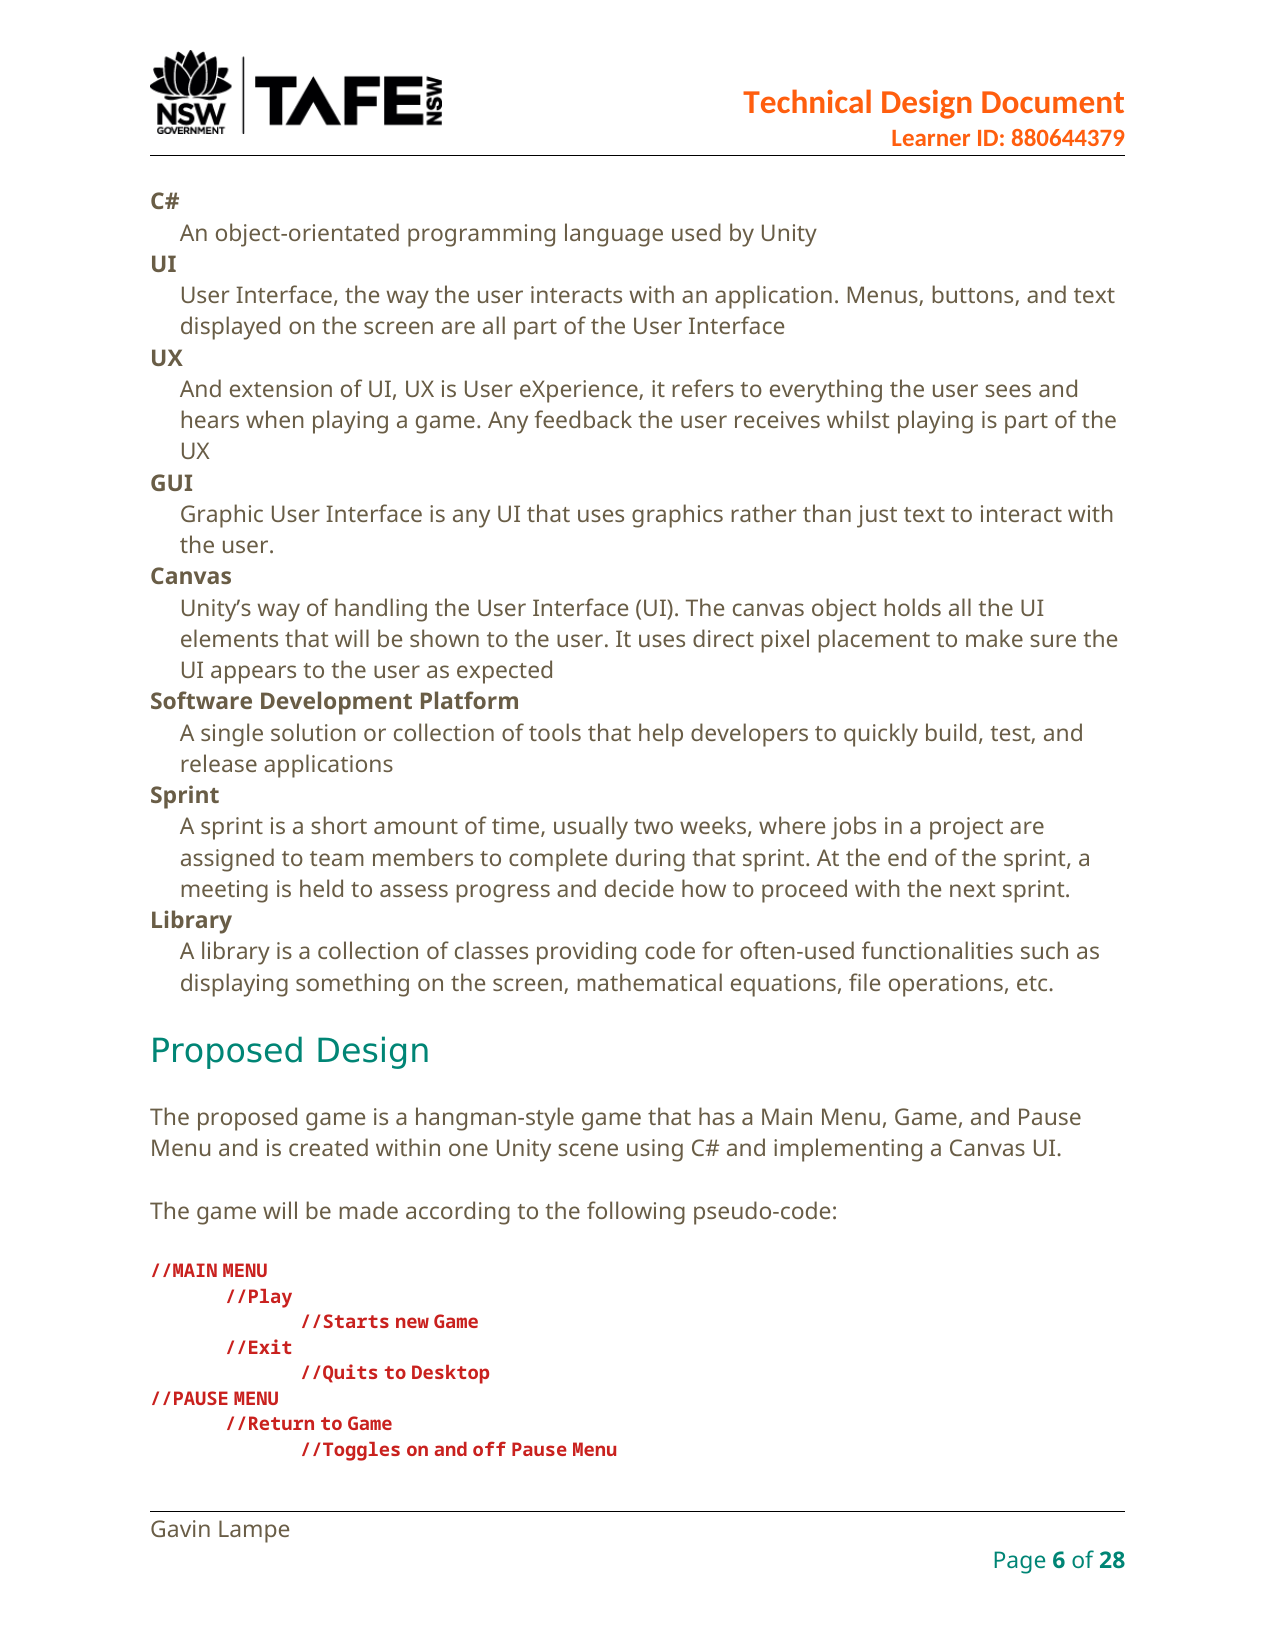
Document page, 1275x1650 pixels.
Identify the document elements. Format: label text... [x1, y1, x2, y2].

text And extension of UI, UX is User eXperience, it refers to everything the user sees and hears when playing a game. Any feedback the user receives whilst playing is part of the UX [179, 373, 1125, 466]
text A single solution or collection of tools that help developers to quickly build, test, and release applications [179, 716, 1125, 779]
text Graphic User Interface is any UI that uses graphics rather than just text to interact with the user. [179, 498, 1125, 560]
text Unity’s way of handling the User Interface (UI). The canvas object holds all the UI elements that will be shown to the user. It uses direct pixel placement to make sure the UI appears to the user as expected [179, 591, 1125, 685]
text UI [150, 248, 1125, 279]
text Sprint [150, 779, 1125, 810]
text An object-orientated programming language used by Unity [179, 216, 1125, 248]
text Library [150, 904, 1125, 935]
text UX [150, 341, 1125, 373]
text C# [150, 185, 1125, 216]
text Software Development Platform [150, 685, 1125, 716]
text //MAIN MENU //Play //Starts new Game //Exit //Quits to Desktop //PAUSE MENU //Return to Game //Toggles on and off Pause Menu [150, 1257, 1125, 1462]
text The proposed game is a hangman-style game that has a Main Menu, Game, and Pause Menu and is created within one Unity scene using C# and implementing a Canvas UI. [150, 1101, 1125, 1164]
text Canvas [150, 560, 1125, 591]
text The game will be made according to the following pseudo-code: [150, 1195, 1125, 1226]
text A library is a collection of classes providing code for often-used functionalities such as displaying something on the screen, mathematical equations, file operations, etc. [179, 935, 1125, 998]
text User Interface, the way the user interacts with an application. Menus, buttons, and text displayed on the screen are all part of the User Interface [179, 279, 1125, 341]
subtitle Proposed Design [150, 1031, 1125, 1070]
picture [150, 50, 442, 134]
text A sprint is a short amount of time, usually two weeks, where jobs in a project are assigned to team members to complete during that sprint. At the end of the sprint, a meeting is held to assess progress and decide how to proceed with the next sprint. [179, 810, 1125, 904]
text GUI [150, 466, 1125, 498]
